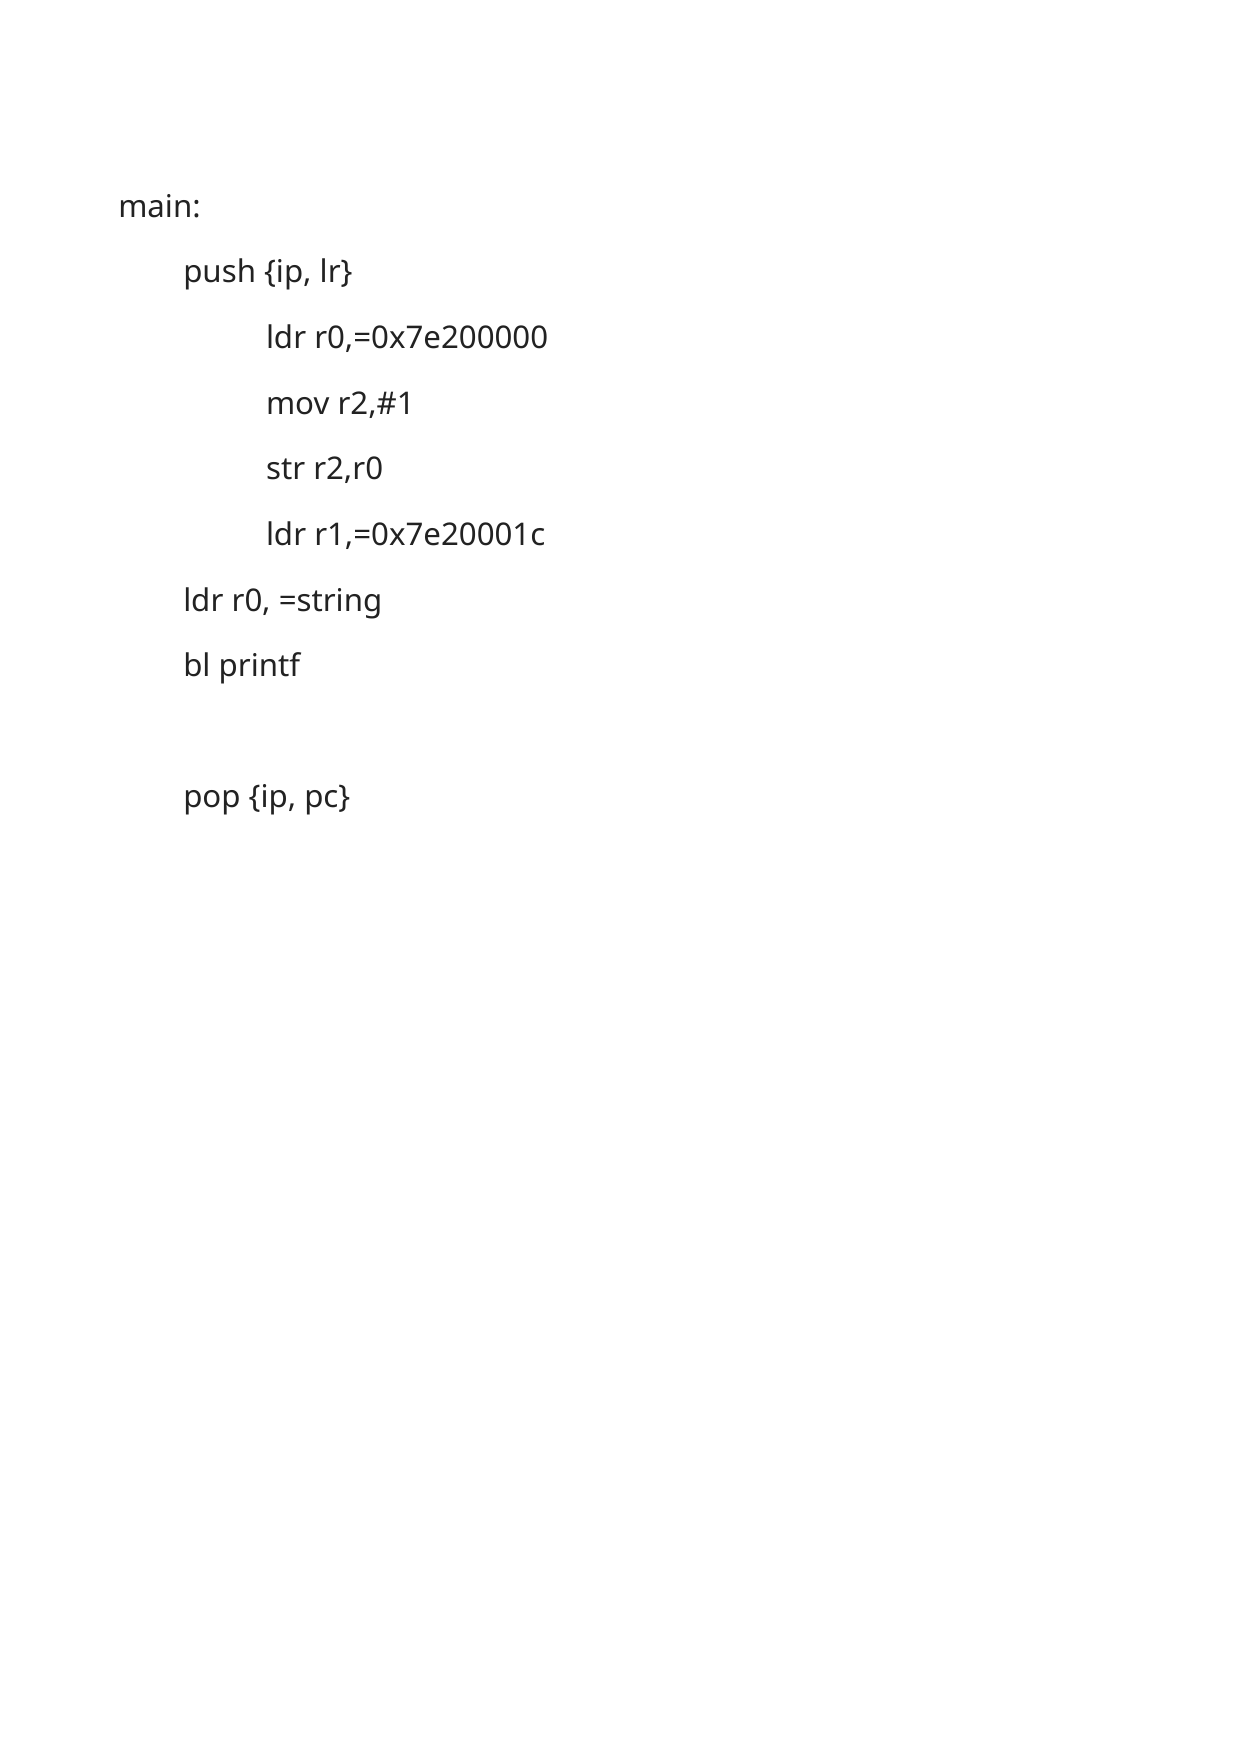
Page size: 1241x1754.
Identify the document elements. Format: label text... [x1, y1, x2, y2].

text str r2,r0 [118, 446, 1122, 489]
text ldr r0, =string [118, 577, 1122, 620]
text ldr r0,=0x7e200000 [118, 315, 1122, 358]
text bl printf [118, 643, 1122, 686]
text ldr r1,=0x7e20001c [118, 512, 1122, 554]
text push {ip, lr} [118, 249, 1122, 292]
text pop {ip, pc} [118, 774, 1122, 817]
text mov r2,#1 [118, 381, 1122, 423]
text main: [118, 184, 1122, 226]
